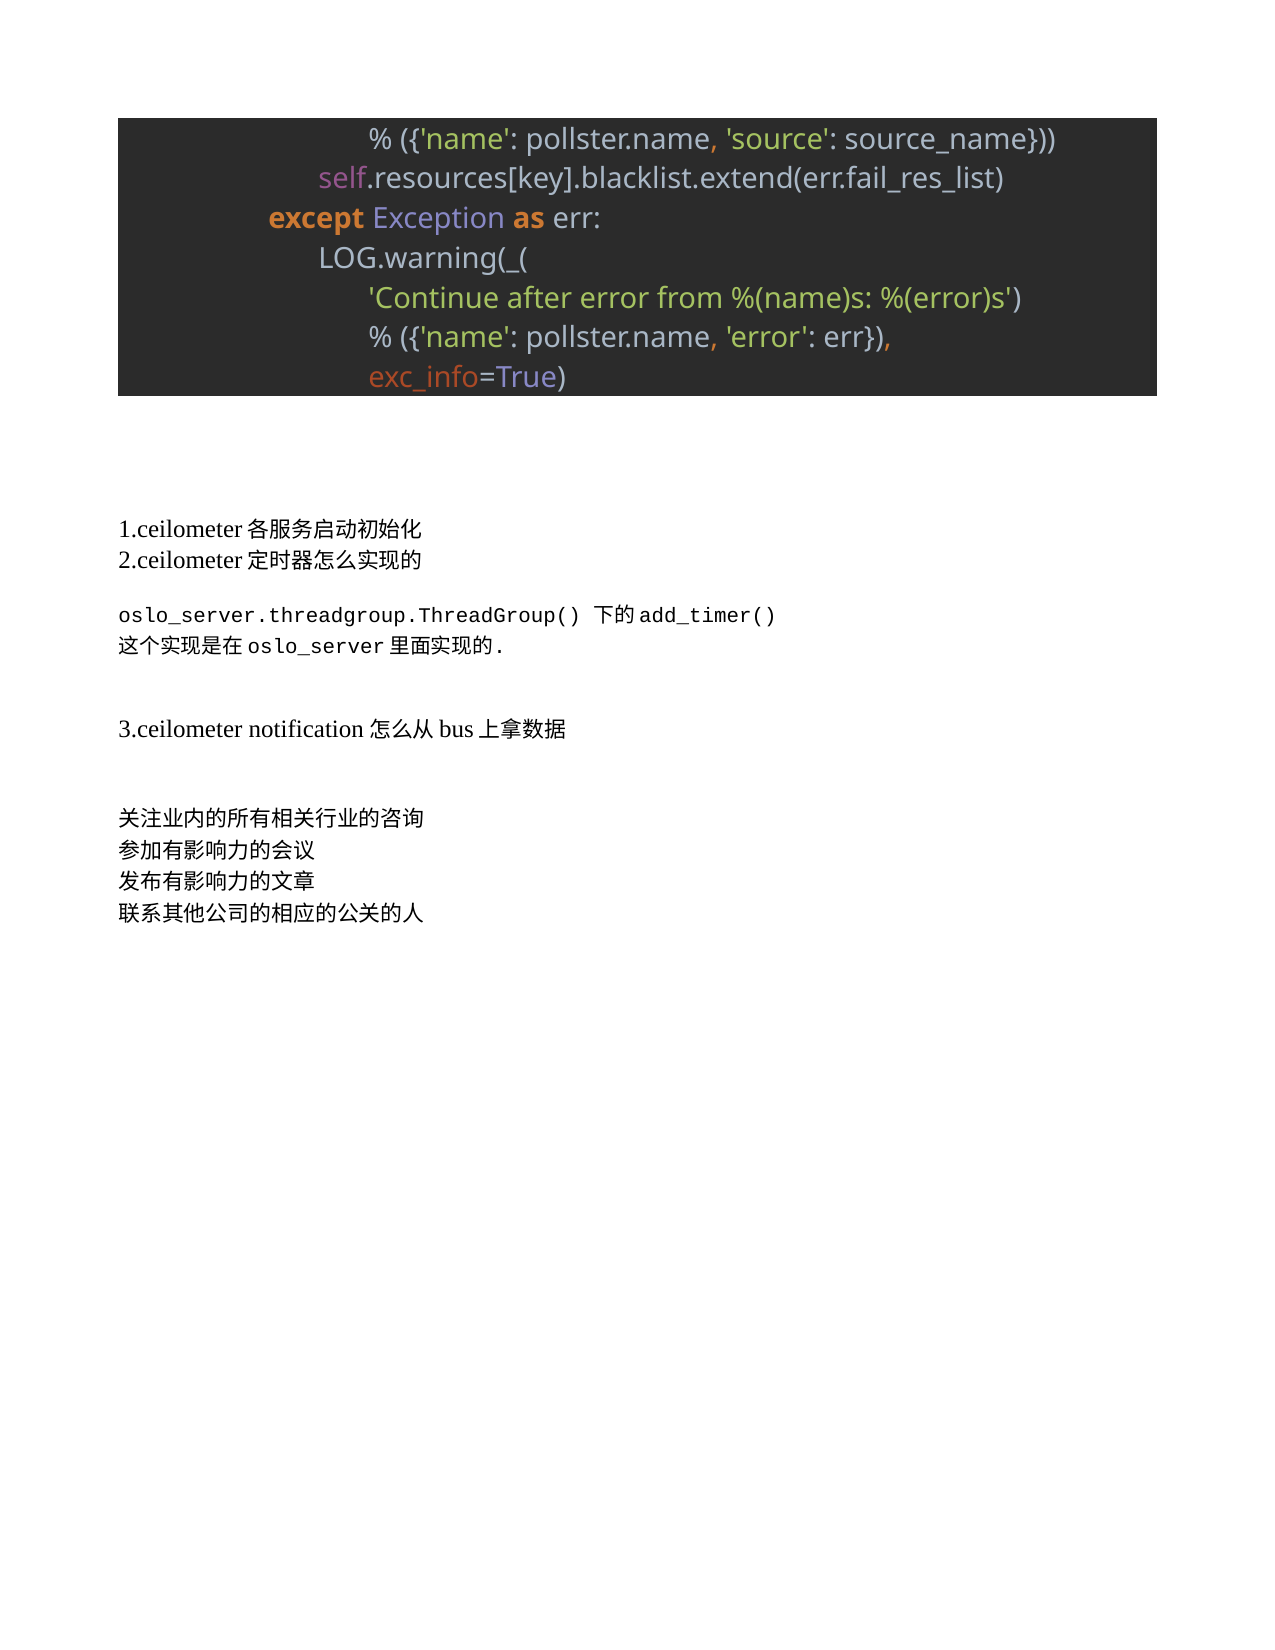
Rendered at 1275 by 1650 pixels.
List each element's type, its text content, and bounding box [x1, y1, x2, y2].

text % ({'name': pollster.name, 'source': source_name})) [118, 118, 1157, 158]
text exc_info=True) [118, 356, 1157, 396]
text 3.ceilometer notification怎么从bus上拿数据 [118, 712, 1157, 743]
text 关注业内的所有相关行业的咨询 [118, 801, 1157, 833]
text 发布有影响力的文章 [118, 864, 1157, 896]
text except Exception as err: [118, 197, 1157, 237]
text % ({'name': pollster.name, 'error': err}), [118, 317, 1157, 356]
text 'Continue after error from %(name)s: %(error)s') [118, 277, 1157, 317]
text self.resources[key].blacklist.extend(err.fail_res_list) [118, 158, 1157, 197]
text oslo_server.threadgroup.ThreadGroup() 下的add_timer() [118, 599, 1157, 629]
text 这个实现是在oslo_server里面实现的. [118, 629, 1157, 659]
text 参加有影响力的会议 [118, 833, 1157, 864]
text 2.ceilometer定时器怎么实现的 [118, 543, 1157, 575]
text 联系其他公司的相应的公关的人 [118, 896, 1157, 928]
text LOG.warning(_( [118, 237, 1157, 277]
text 1.ceilometer各服务启动初始化 [118, 512, 1157, 543]
